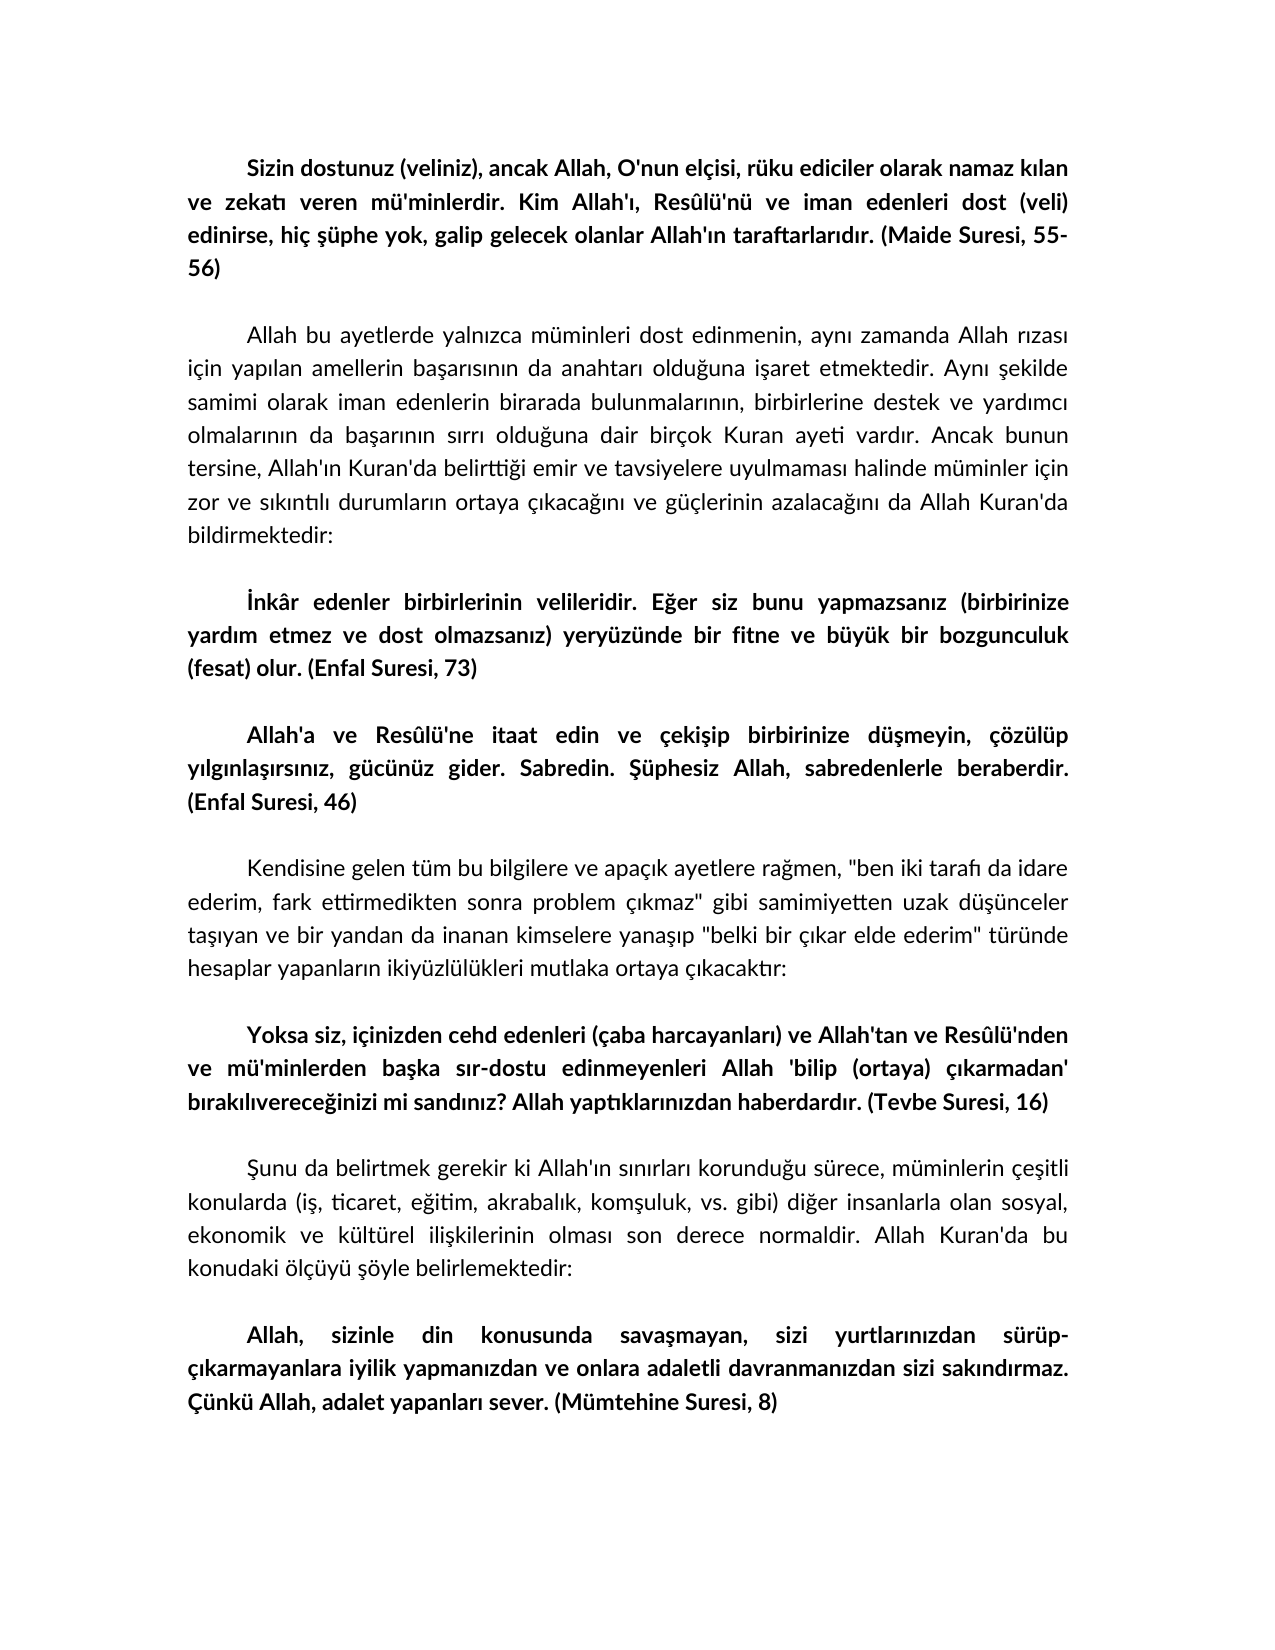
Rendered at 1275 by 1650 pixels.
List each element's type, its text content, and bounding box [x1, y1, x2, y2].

text Allah'a ve Resûlü'ne itaat edin ve çekişip birbirinize düşmeyin, çözülüp yılgınlaşırsınız, gücünüz gider. Sabredin. Şüphesiz Allah, sabredenlerle beraberdir. (Enfal Suresi, 46) [187, 717, 1070, 817]
text Sizin dostunuz (veliniz), ancak Allah, O'nun elçisi, rüku ediciler olarak namaz kılan ve zekatı veren mü'minlerdir. Kim Allah'ı, Resûlü'nü ve iman edenleri dost (veli) edinirse, hiç şüphe yok, galip gelecek olanlar Allah'ın taraftarlarıdır. (Maide Suresi, 55-56) [187, 150, 1070, 283]
text Kendisine gelen tüm bu bilgilere ve apaçık ayetlere rağmen, "ben iki tarafı da idare ederim, fark ettirmedikten sonra problem çıkmaz" gibi samimiyetten uzak düşünceler taşıyan ve bir yandan da inanan kimselere yanaşıp "belki bir çıkar elde ederim" türünde hesaplar yapanların ikiyüzlülükleri mutlaka ortaya çıkacaktır: [187, 850, 1070, 983]
text Yoksa siz, içinizden cehd edenleri (çaba harcayanları) ve Allah'tan ve Resûlü'nden ve mü'minlerden başka sır-dostu edinmeyenleri Allah 'bilip (ortaya) çıkarmadan' bırakılıvereceğinizi mi sandınız? Allah yaptıklarınızdan haberdardır. (Tevbe Suresi, 16) [187, 1017, 1070, 1117]
text Allah bu ayetlerde yalnızca müminleri dost edinmenin, aynı zamanda Allah rızası için yapılan amellerin başarısının da anahtarı olduğuna işaret etmektedir. Aynı şekilde samimi olarak iman edenlerin birarada bulunmalarının, birbirlerine destek ve yardımcı olmalarının da başarının sırrı olduğuna dair birçok Kuran ayeti vardır. Ancak bunun tersine, Allah'ın Kuran'da belirttiği emir ve tavsiyelere uyulmaması halinde müminler için zor ve sıkıntılı durumların ortaya çıkacağını ve güçlerinin azalacağını da Allah Kuran'da bildirmektedir: [187, 317, 1070, 550]
text Allah, sizinle din konusunda savaşmayan, sizi yurtlarınızdan sürüp-çıkarmayanlara iyilik yapmanızdan ve onlara adaletli davranmanızdan sizi sakındırmaz. Çünkü Allah, adalet yapanları sever. (Mümtehine Suresi, 8) [187, 1317, 1070, 1417]
text İnkâr edenler birbirlerinin velileridir. Eğer siz bunu yapmazsanız (birbirinize yardım etmez ve dost olmazsanız) yeryüzünde bir fitne ve büyük bir bozgunculuk (fesat) olur. (Enfal Suresi, 73) [187, 583, 1070, 683]
text Şunu da belirtmek gerekir ki Allah'ın sınırları korunduğu sürece, müminlerin çeşitli konularda (iş, ticaret, eğitim, akrabalık, komşuluk, vs. gibi) diğer insanlarla olan sosyal, ekonomik ve kültürel ilişkilerinin olması son derece normaldir. Allah Kuran'da bu konudaki ölçüyü şöyle belirlemektedir: [187, 1150, 1070, 1283]
